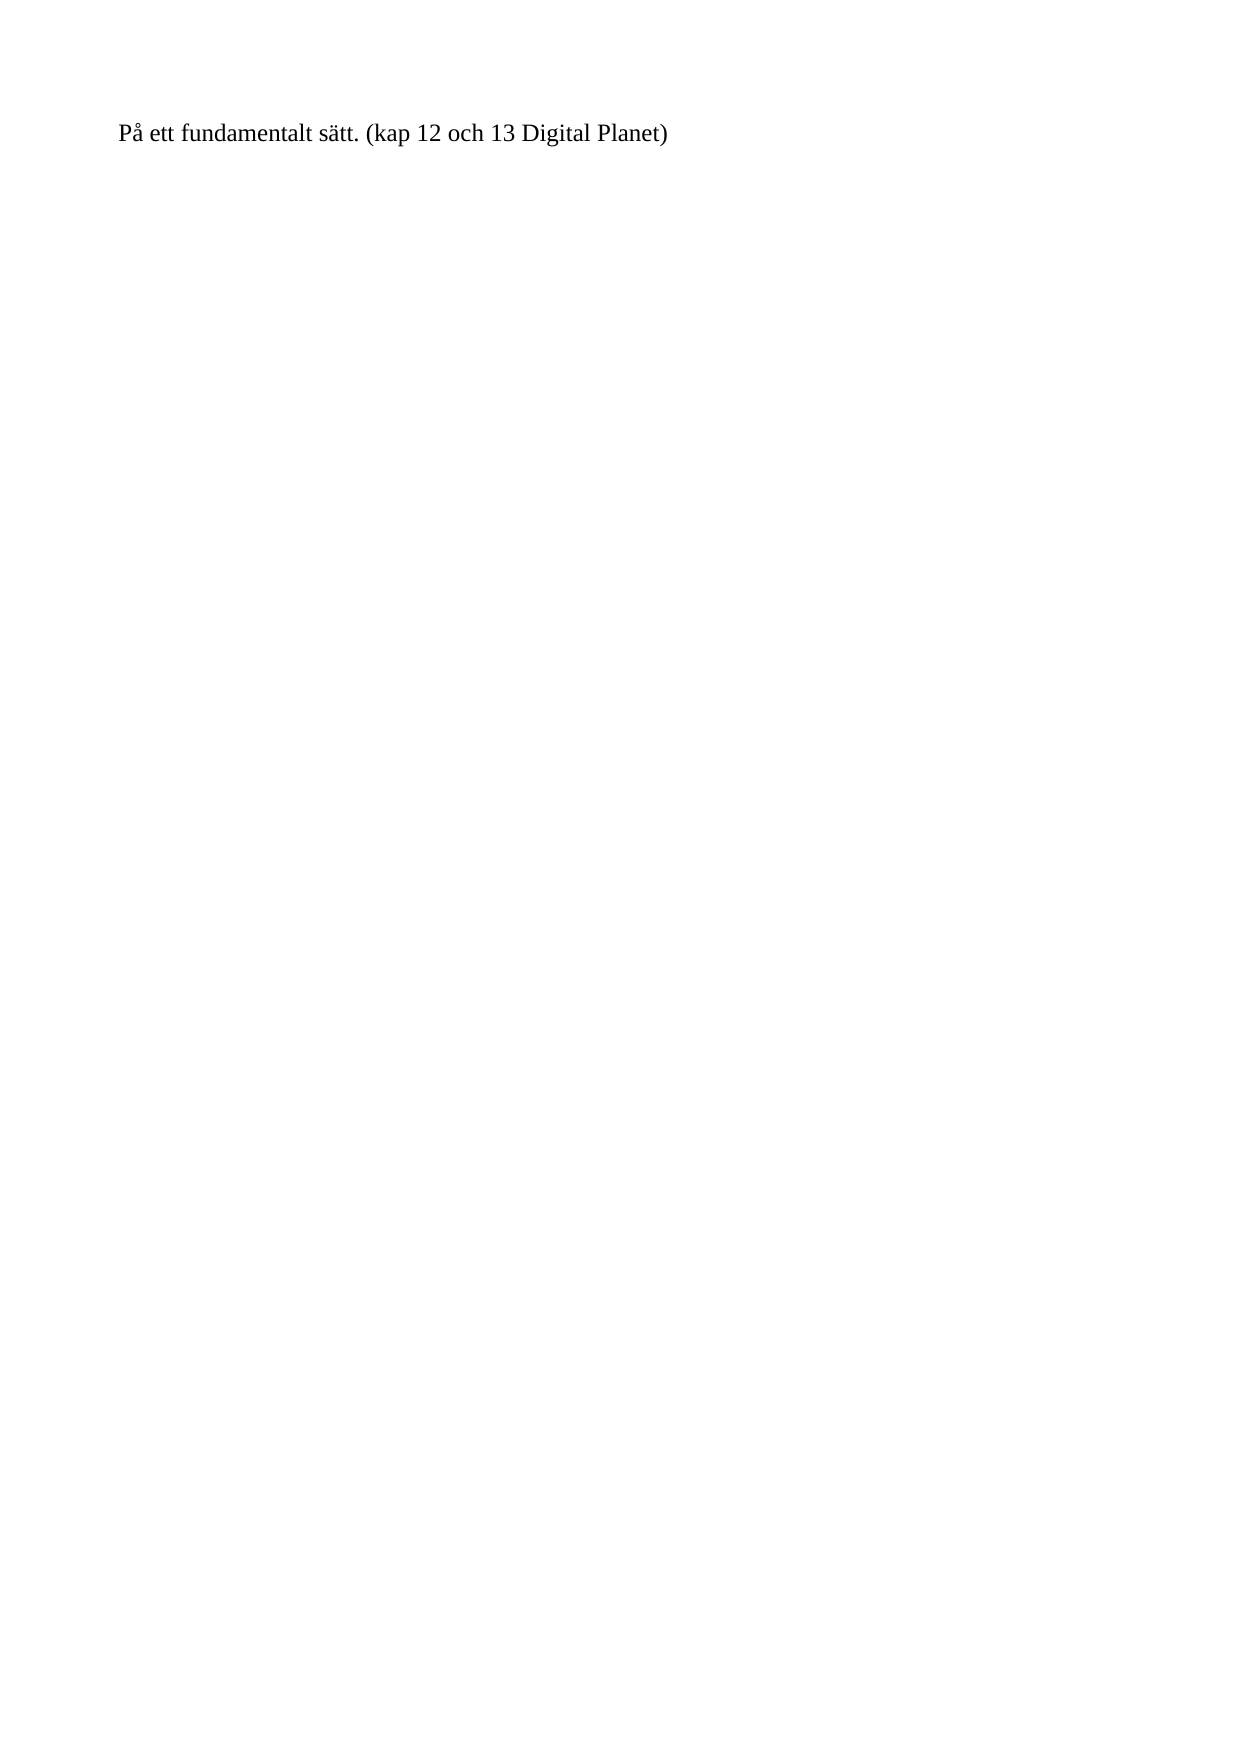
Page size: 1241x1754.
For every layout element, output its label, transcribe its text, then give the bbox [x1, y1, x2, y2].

text På ett fundamentalt sätt. (kap 12 och 13 Digital Planet) [118, 118, 1122, 147]
